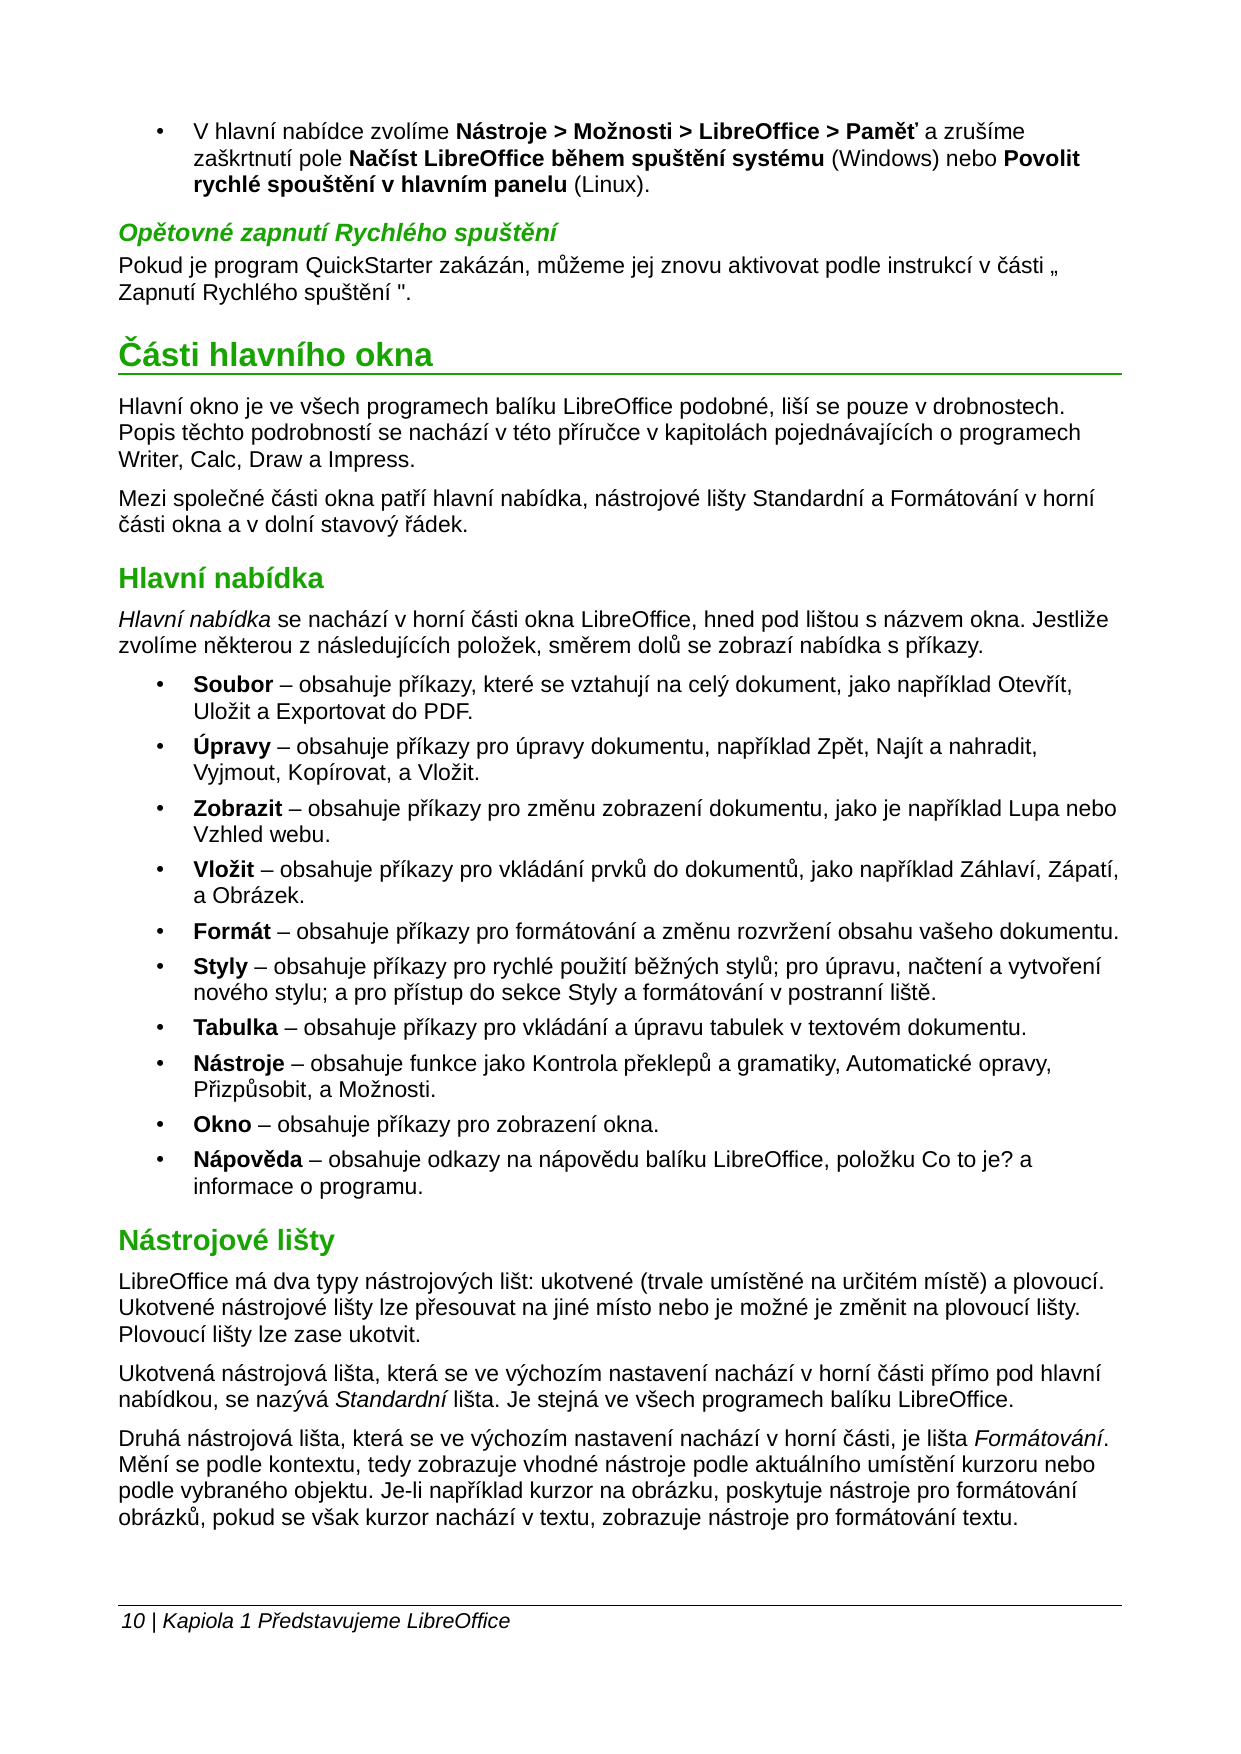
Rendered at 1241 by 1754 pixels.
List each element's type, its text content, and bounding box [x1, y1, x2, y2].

list Zobrazit – obsahuje příkazy pro změnu zobrazení dokumentu, jako je například Lupa nebo Vzhled webu. [156, 794, 1122, 847]
subtitle Nástrojové lišty [118, 1223, 1122, 1256]
text Hlavní okno je ve všech programech balíku LibreOffice podobné, liší se pouze v drobnostech. Popis těchto podrobností se nachází v této příručce v kapitolách pojednávajících o programech Writer, Calc, Draw a Impress. [118, 393, 1122, 472]
text Hlavní nabídka se nachází v horní části okna LibreOffice, hned pod lištou s názvem okna. Jestliže zvolíme některou z následujících položek, směrem dolů se zobrazí nabídka s příkazy. [118, 606, 1122, 659]
list Formát – obsahuje příkazy pro formátování a změnu rozvržení obsahu vašeho dokumentu. [156, 918, 1122, 944]
subtitle Části hlavního okna [118, 335, 1122, 373]
list Soubor – obsahuje příkazy, které se vztahují na celý dokument, jako například Otevřít, Uložit a Exportovat do PDF. [156, 671, 1122, 724]
list Nástroje – obsahuje funkce jako Kontrola překlepů a gramatiky, Automatické opravy, Přizpůsobit, a Možnosti. [156, 1049, 1122, 1102]
text Druhá nástrojová lišta, která se ve výchozím nastavení nachází v horní části, je lišta Formátování. Mění se podle kontextu, tedy zobrazuje vhodné nástroje podle aktuálního umístění kurzoru nebo podle vybraného objektu. Je-li například kurzor na obrázku, poskytuje nástroje pro formátování obrázků, pokud se však kurzor nachází v textu, zobrazuje nástroje pro formátování textu. [118, 1425, 1122, 1530]
list Nápověda – obsahuje odkazy na nápovědu balíku LibreOffice, položku Co to je? a informace o programu. [156, 1146, 1122, 1199]
list Styly – obsahuje příkazy pro rychlé použití běžných stylů; pro úpravu, načtení a vytvoření nového stylu; a pro přístup do sekce Styly a formátování v postranní liště. [156, 953, 1122, 1006]
list Úpravy – obsahuje příkazy pro úpravy dokumentu, například Zpět, Najít a nahradit, Vyjmout, Kopírovat, a Vložit. [156, 733, 1122, 786]
text LibreOffice má dva typy nástrojových lišt: ukotvené (trvale umístěné na určitém místě) a plovoucí. Ukotvené nástrojové lišty lze přesouvat na jiné místo nebo je možné je změnit na plovoucí lišty. Plovoucí lišty lze zase ukotvit. [118, 1268, 1122, 1347]
subtitle Opětovné zapnutí Rychlého spuštění [118, 218, 1122, 247]
list Tabulka – obsahuje příkazy pro vkládání a úpravu tabulek v textovém dokumentu. [156, 1014, 1122, 1041]
subtitle Hlavní nabídka [118, 561, 1122, 594]
text Pokud je program QuickStarter zakázán, můžeme jej znovu aktivovat podle instrukcí v části „ Aktivace programu QuickStarter ". [118, 252, 1122, 305]
list Okno – obsahuje příkazy pro zobrazení okna. [156, 1111, 1122, 1137]
list Vložit – obsahuje příkazy pro vkládání prvků do dokumentů, jako například Záhlaví, Zápatí, a Obrázek. [156, 856, 1122, 909]
text Mezi společné části okna patří hlavní nabídka, nástrojové lišty Standardní a Formátování v horní části okna a v dolní stavový řádek. [118, 484, 1122, 537]
text Ukotvená nástrojová lišta, která se ve výchozím nastavení nachází v horní části přímo pod hlavní nabídkou, se nazývá Standardní lišta. Je stejná ve všech programech balíku LibreOffice. [118, 1359, 1122, 1412]
list V hlavní nabídce zvolíme Nástroje > Možnosti > LibreOffice > Paměť a zrušíme zaškrtnutí pole Načíst LibreOffice během spuštění systému (Windows) nebo Povolit rychlé spouštění v hlavním panelu (Linux). [156, 118, 1122, 197]
